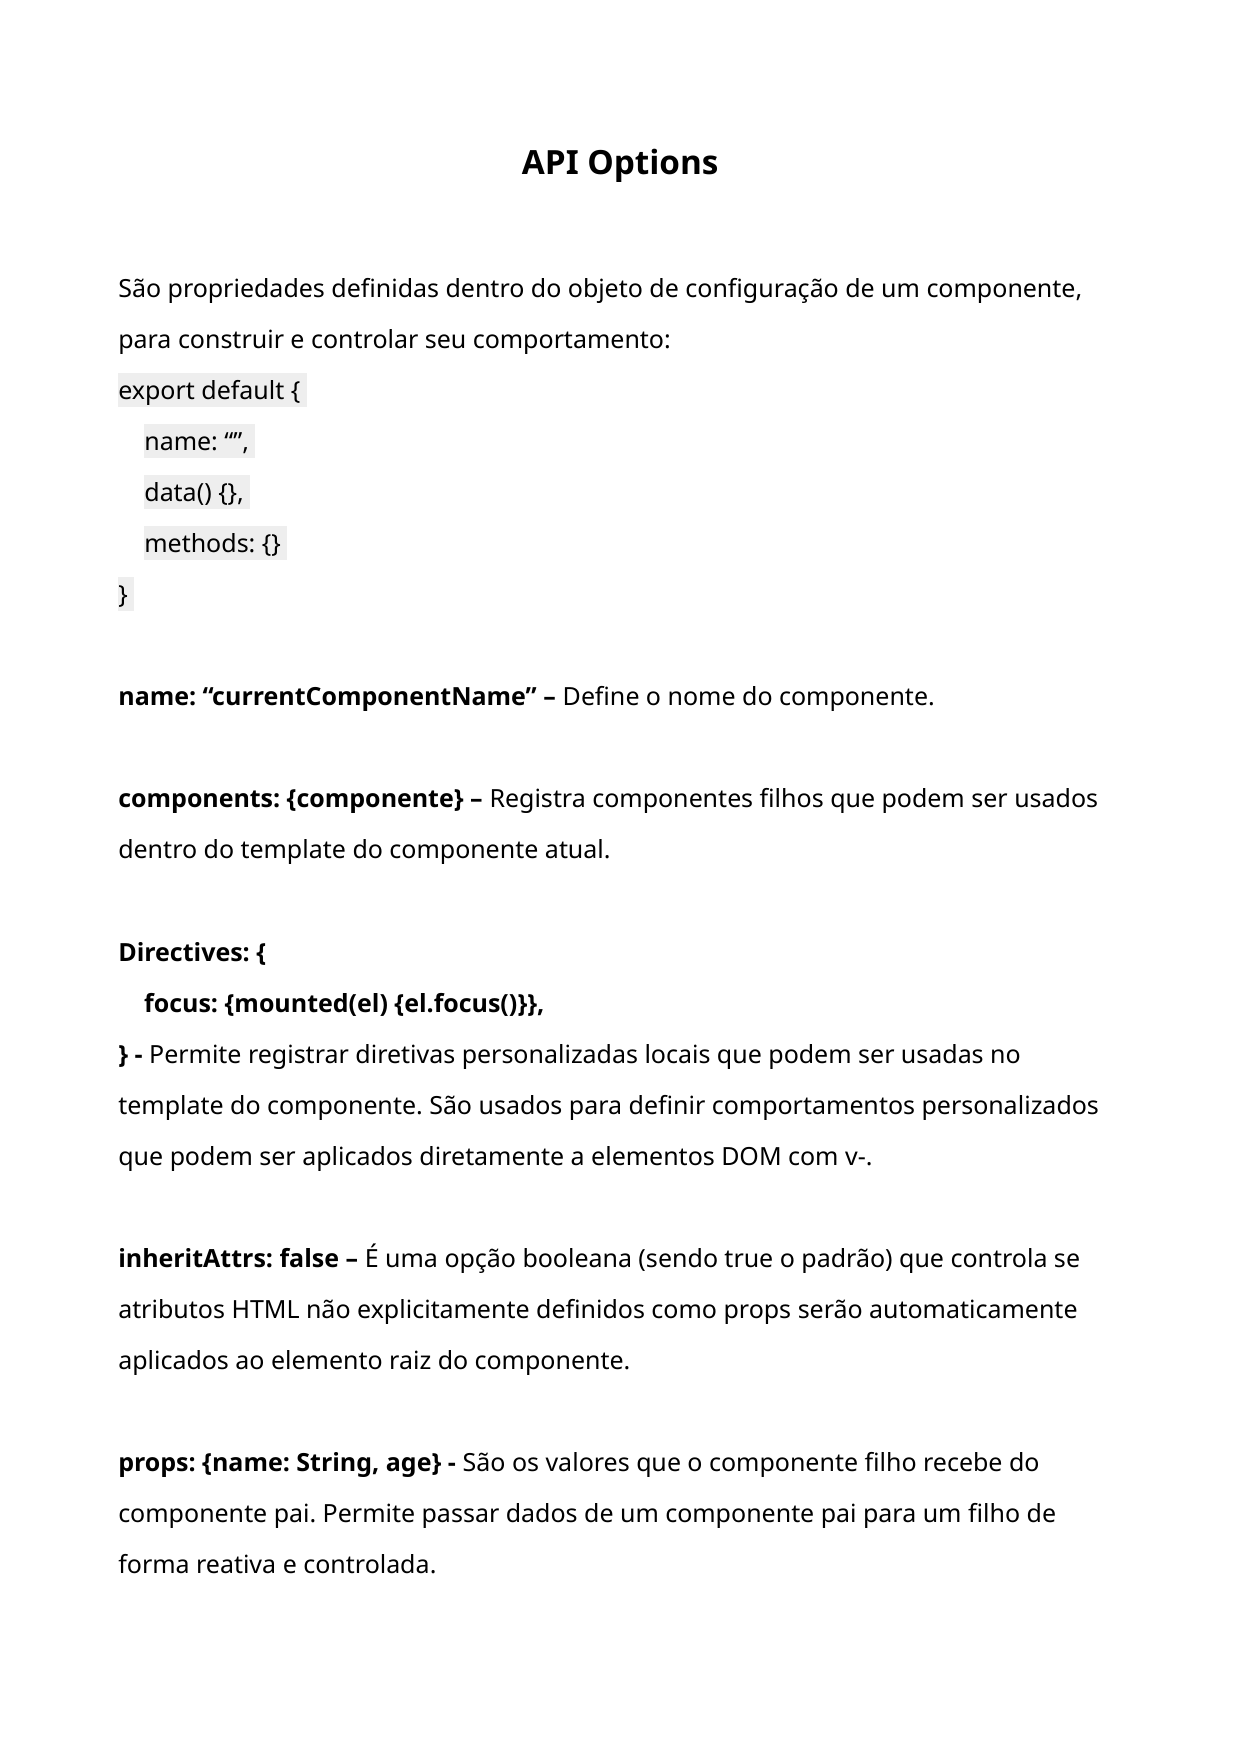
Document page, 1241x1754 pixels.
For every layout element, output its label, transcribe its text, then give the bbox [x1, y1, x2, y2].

text } - Permite registrar diretivas personalizadas locais que podem ser usadas no template do componente. São usados para definir comportamentos personalizados que podem ser aplicados diretamente a elementos DOM com v-. [118, 1036, 1122, 1172]
text methods: {} [118, 526, 1122, 560]
text components: {componente} – Registra componentes filhos que podem ser usados dentro do template do componente atual. [118, 781, 1122, 866]
text inheritAttrs: false – É uma opção booleana (sendo true o padrão) que controla se atributos HTML não explicitamente definidos como props serão automaticamente aplicados ao elemento raiz do componente. [118, 1240, 1122, 1377]
text São propriedades definidas dentro do objeto de configuração de um componente, para construir e controlar seu comportamento: [118, 271, 1122, 356]
text } [118, 577, 1122, 611]
text Directives: { [118, 934, 1122, 968]
text name: “”, [118, 424, 1122, 458]
text props: {name: String, age} - São os valores que o componente filho recebe do componente pai. Permite passar dados de um componente pai para um filho de forma reativa e controlada. [118, 1444, 1122, 1581]
text name: “currentComponentName” – Define o nome do componente. [118, 679, 1122, 713]
text data() {}, [118, 475, 1122, 509]
text export default { [118, 373, 1122, 407]
text focus: {mounted(el) {el.focus()}}, [118, 985, 1122, 1019]
subtitle API Options [118, 139, 1122, 184]
